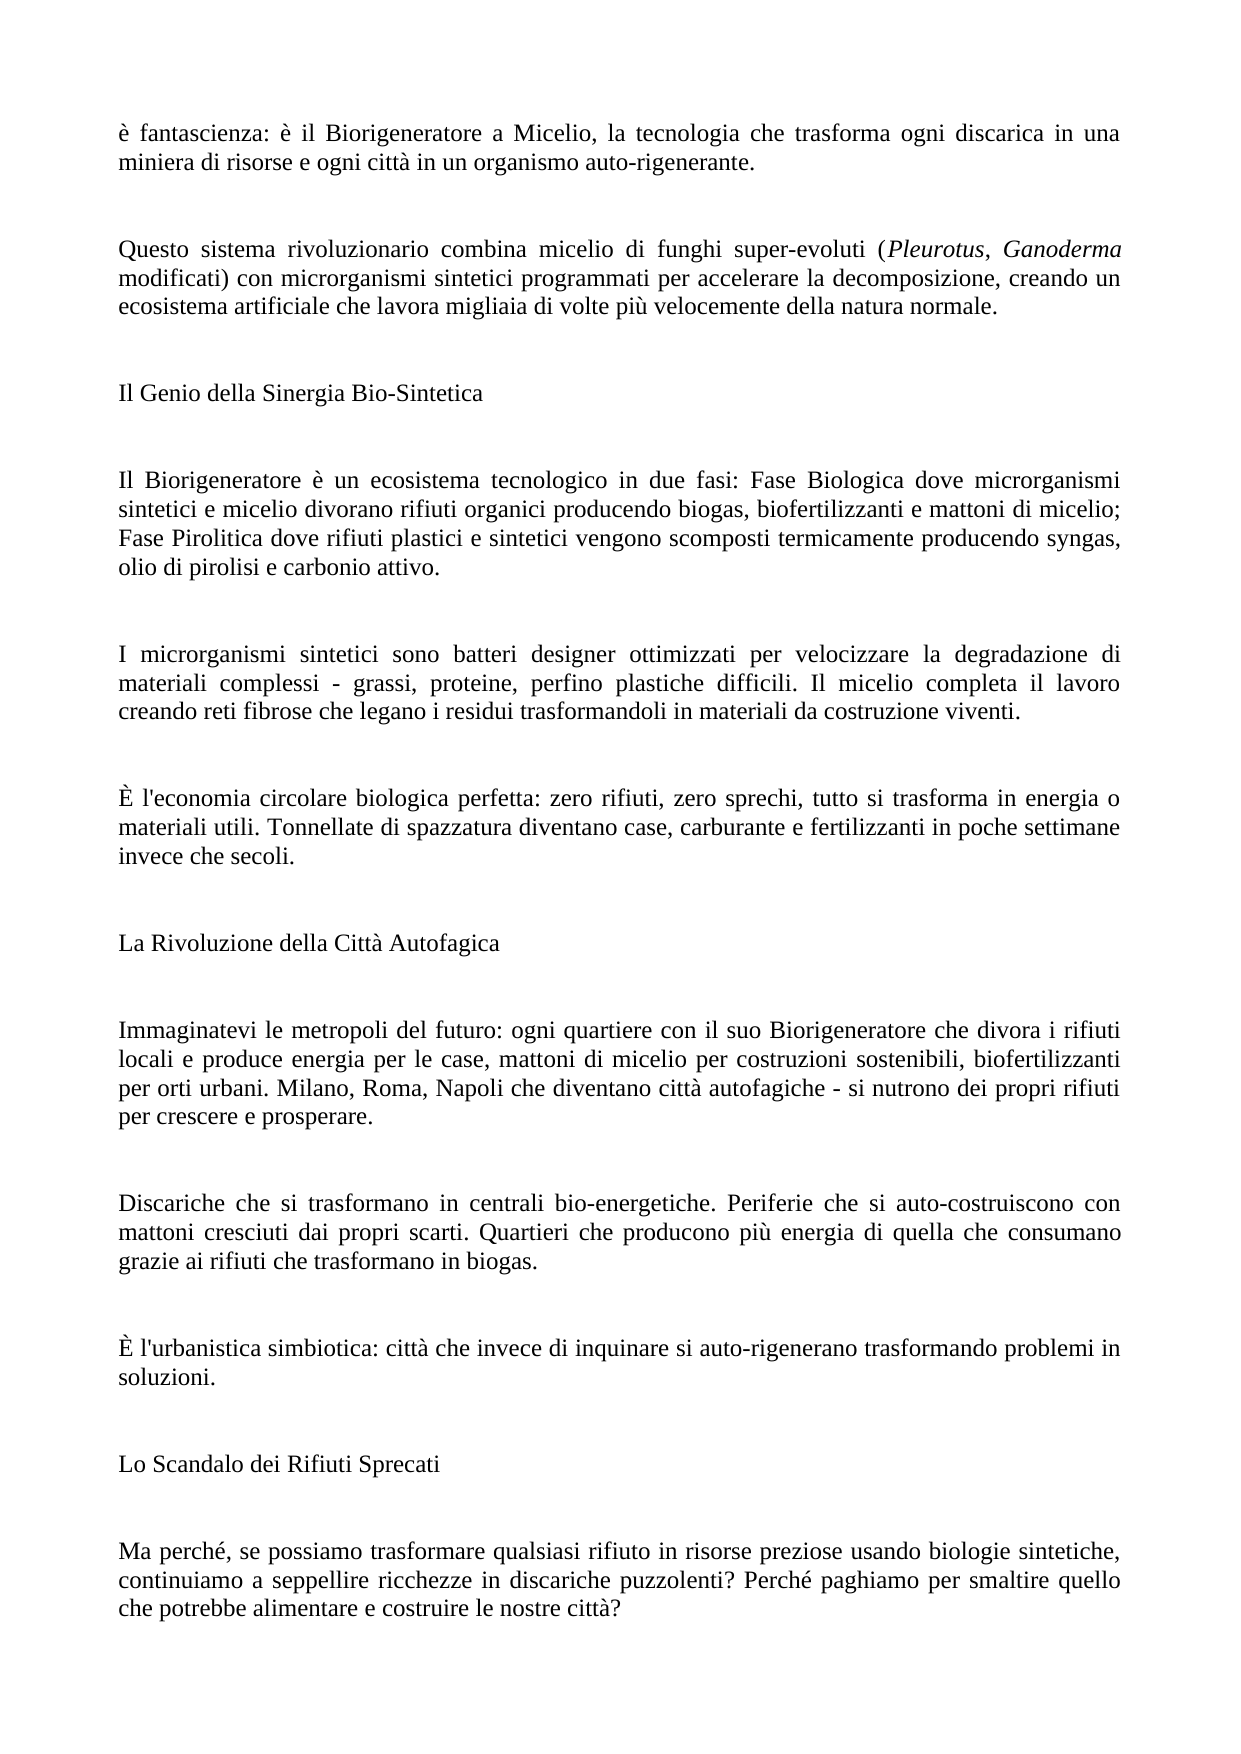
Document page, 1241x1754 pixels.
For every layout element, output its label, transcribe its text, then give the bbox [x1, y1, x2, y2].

text Discariche che si trasformano in centrali bio-energetiche. Periferie che si auto-costruiscono con mattoni cresciuti dai propri scarti. Quartieri che producono più energia di quella che consumano grazie ai rifiuti che trasformano in biogas. [118, 1188, 1122, 1275]
subtitle Lo Scandalo dei Rifiuti Sprecati [118, 1449, 1122, 1478]
text Questo sistema rivoluzionario combina micelio di funghi super-evoluti (Pleurotus, Ganoderma modificati) con microrganismi sintetici programmati per accelerare la decomposizione, creando un ecosistema artificiale che lavora migliaia di volte più velocemente della natura normale. [118, 234, 1122, 320]
text è fantascienza: è il Biorigeneratore a Micelio, la tecnologia che trasforma ogni discarica in una miniera di risorse e ogni città in un organismo auto-rigenerante. [118, 118, 1122, 176]
text Immaginatevi le metropoli del futuro: ogni quartiere con il suo Biorigeneratore che divora i rifiuti locali e produce energia per le case, mattoni di micelio per costruzioni sostenibili, biofertilizzanti per orti urbani. Milano, Roma, Napoli che diventano città autofagiche - si nutrono dei propri rifiuti per crescere e prosperare. [118, 1015, 1122, 1130]
text Ma perché, se possiamo trasformare qualsiasi rifiuto in risorse preziose usando biologie sintetiche, continuiamo a seppellire ricchezze in discariche puzzolenti? Perché paghiamo per smaltire quello che potrebbe alimentare e costruire le nostre città? [118, 1536, 1122, 1622]
subtitle La Rivoluzione della Città Autofagica [118, 928, 1122, 957]
text È l'economia circolare biologica perfetta: zero rifiuti, zero sprechi, tutto si trasforma in energia o materiali utili. Tonnellate di spazzatura diventano case, carburante e fertilizzanti in poche settimane invece che secoli. [118, 783, 1122, 870]
subtitle Il Genio della Sinergia Bio-Sintetica [118, 378, 1122, 407]
text È l'urbanistica simbiotica: città che invece di inquinare si auto-rigenerano trasformando problemi in soluzioni. [118, 1333, 1122, 1391]
text Il Biorigeneratore è un ecosistema tecnologico in due fasi: Fase Biologica dove microrganismi sintetici e micelio divorano rifiuti organici producendo biogas, biofertilizzanti e mattoni di micelio; Fase Pirolitica dove rifiuti plastici e sintetici vengono scomposti termicamente producendo syngas, olio di pirolisi e carbonio attivo. [118, 466, 1122, 581]
text I microrganismi sintetici sono batteri designer ottimizzati per velocizzare la degradazione di materiali complessi - grassi, proteine, perfino plastiche difficili. Il micelio completa il lavoro creando reti fibrose che legano i residui trasformandoli in materiali da costruzione viventi. [118, 639, 1122, 725]
